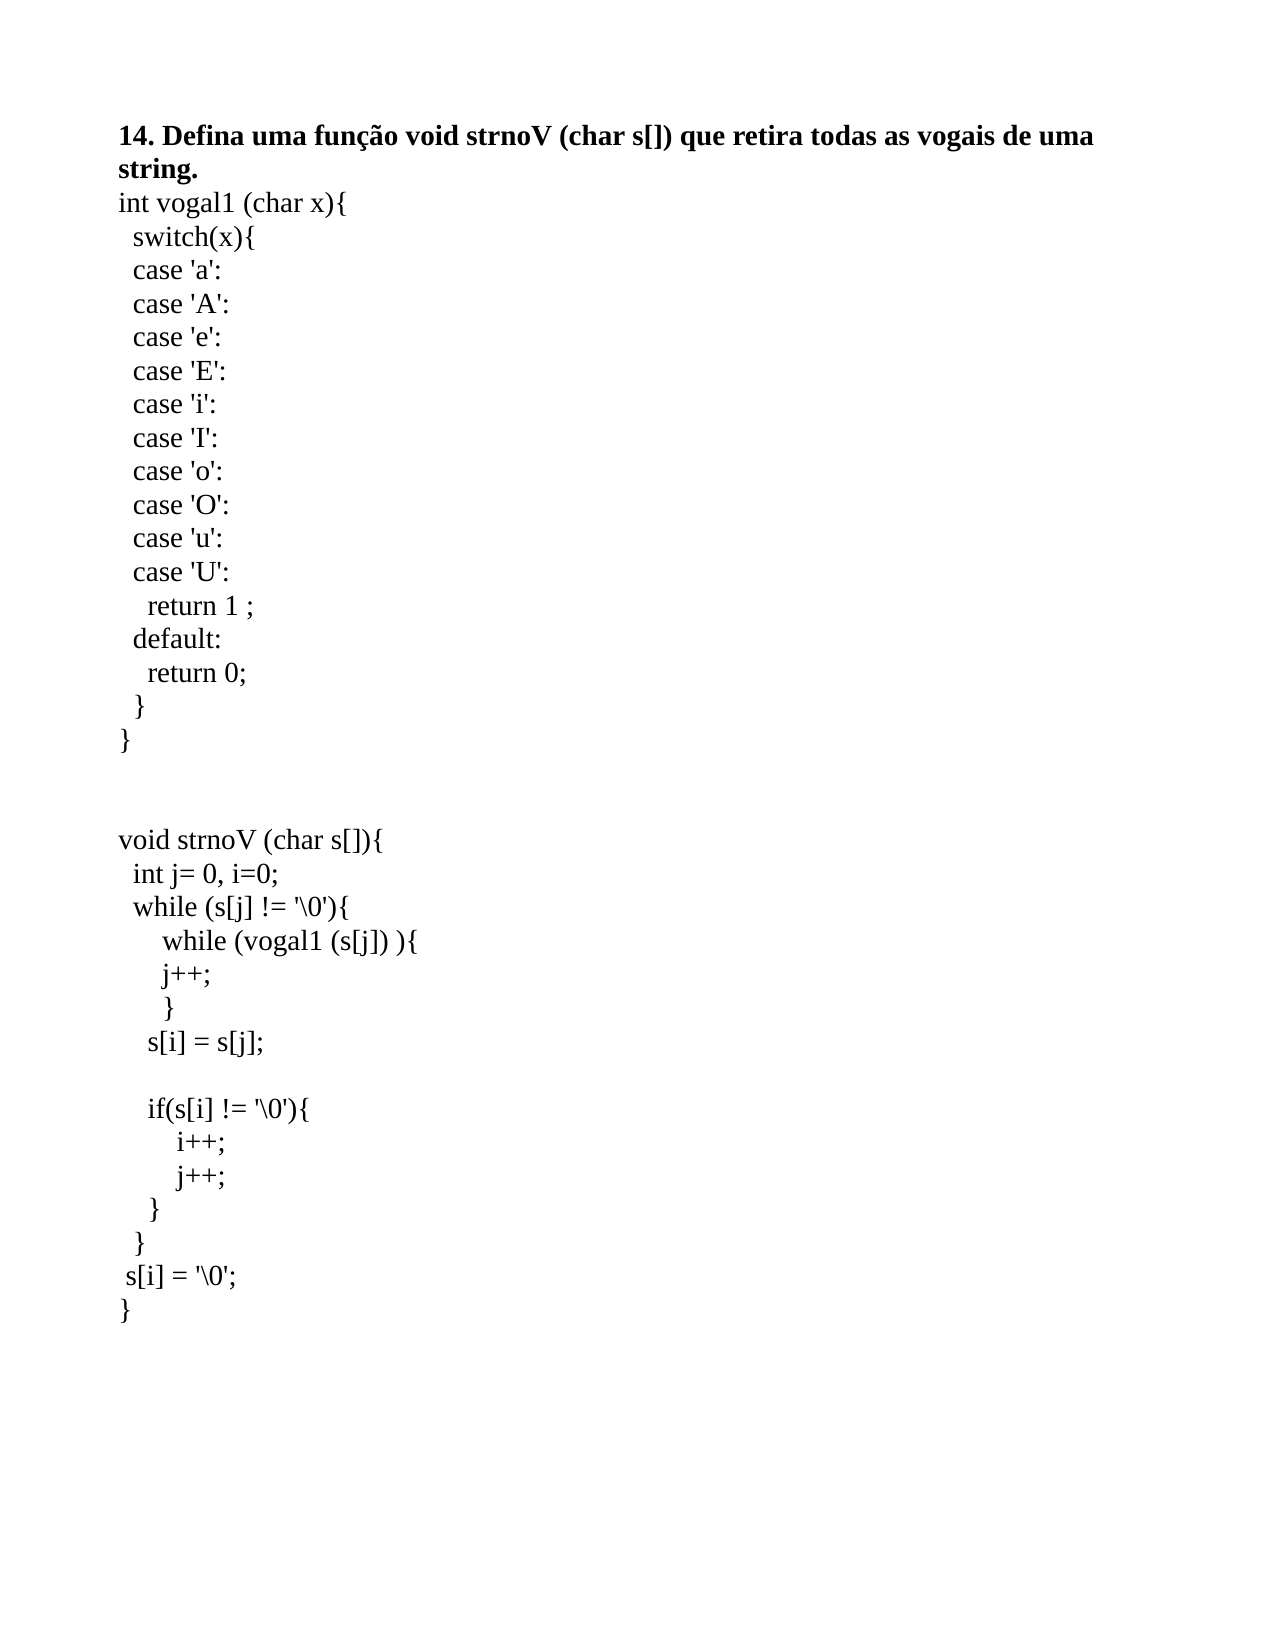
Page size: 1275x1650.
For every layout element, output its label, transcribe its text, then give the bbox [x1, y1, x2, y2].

text case 'e': [118, 319, 1157, 353]
text s[i] = '\0'; [118, 1258, 1157, 1292]
text int vogal1 (char x){ [118, 185, 1157, 219]
text while (s[j] != '\0'){ [118, 889, 1157, 923]
text case 'E': [118, 353, 1157, 386]
text switch(x){ [118, 219, 1157, 252]
text case 'i': [118, 386, 1157, 420]
text } [118, 722, 1157, 755]
text void strnoV (char s[]){ [118, 822, 1157, 856]
text } [118, 688, 1157, 722]
text i++; [118, 1124, 1157, 1158]
text while (vogal1 (s[j]) ){ [118, 923, 1157, 957]
text return 1 ; [118, 588, 1157, 621]
text } [118, 1191, 1157, 1225]
text if(s[i] != '\0'){ [118, 1091, 1157, 1124]
text int j= 0, i=0; [118, 856, 1157, 889]
text } [118, 990, 1157, 1024]
text 14. Defina uma função void strnoV (char s[]) que retira todas as vogais de uma string. [118, 118, 1157, 185]
text } [118, 1292, 1157, 1326]
text case 'A': [118, 286, 1157, 319]
text case 'a': [118, 252, 1157, 286]
text j++; [118, 1158, 1157, 1191]
text case 'U': [118, 554, 1157, 588]
text case 'O': [118, 487, 1157, 521]
text return 0; [118, 655, 1157, 688]
text case 'u': [118, 521, 1157, 554]
text } [118, 1225, 1157, 1258]
text case 'I': [118, 420, 1157, 453]
text s[i] = s[j]; [118, 1024, 1157, 1057]
text case 'o': [118, 453, 1157, 487]
text j++; [118, 957, 1157, 990]
text default: [118, 621, 1157, 655]
